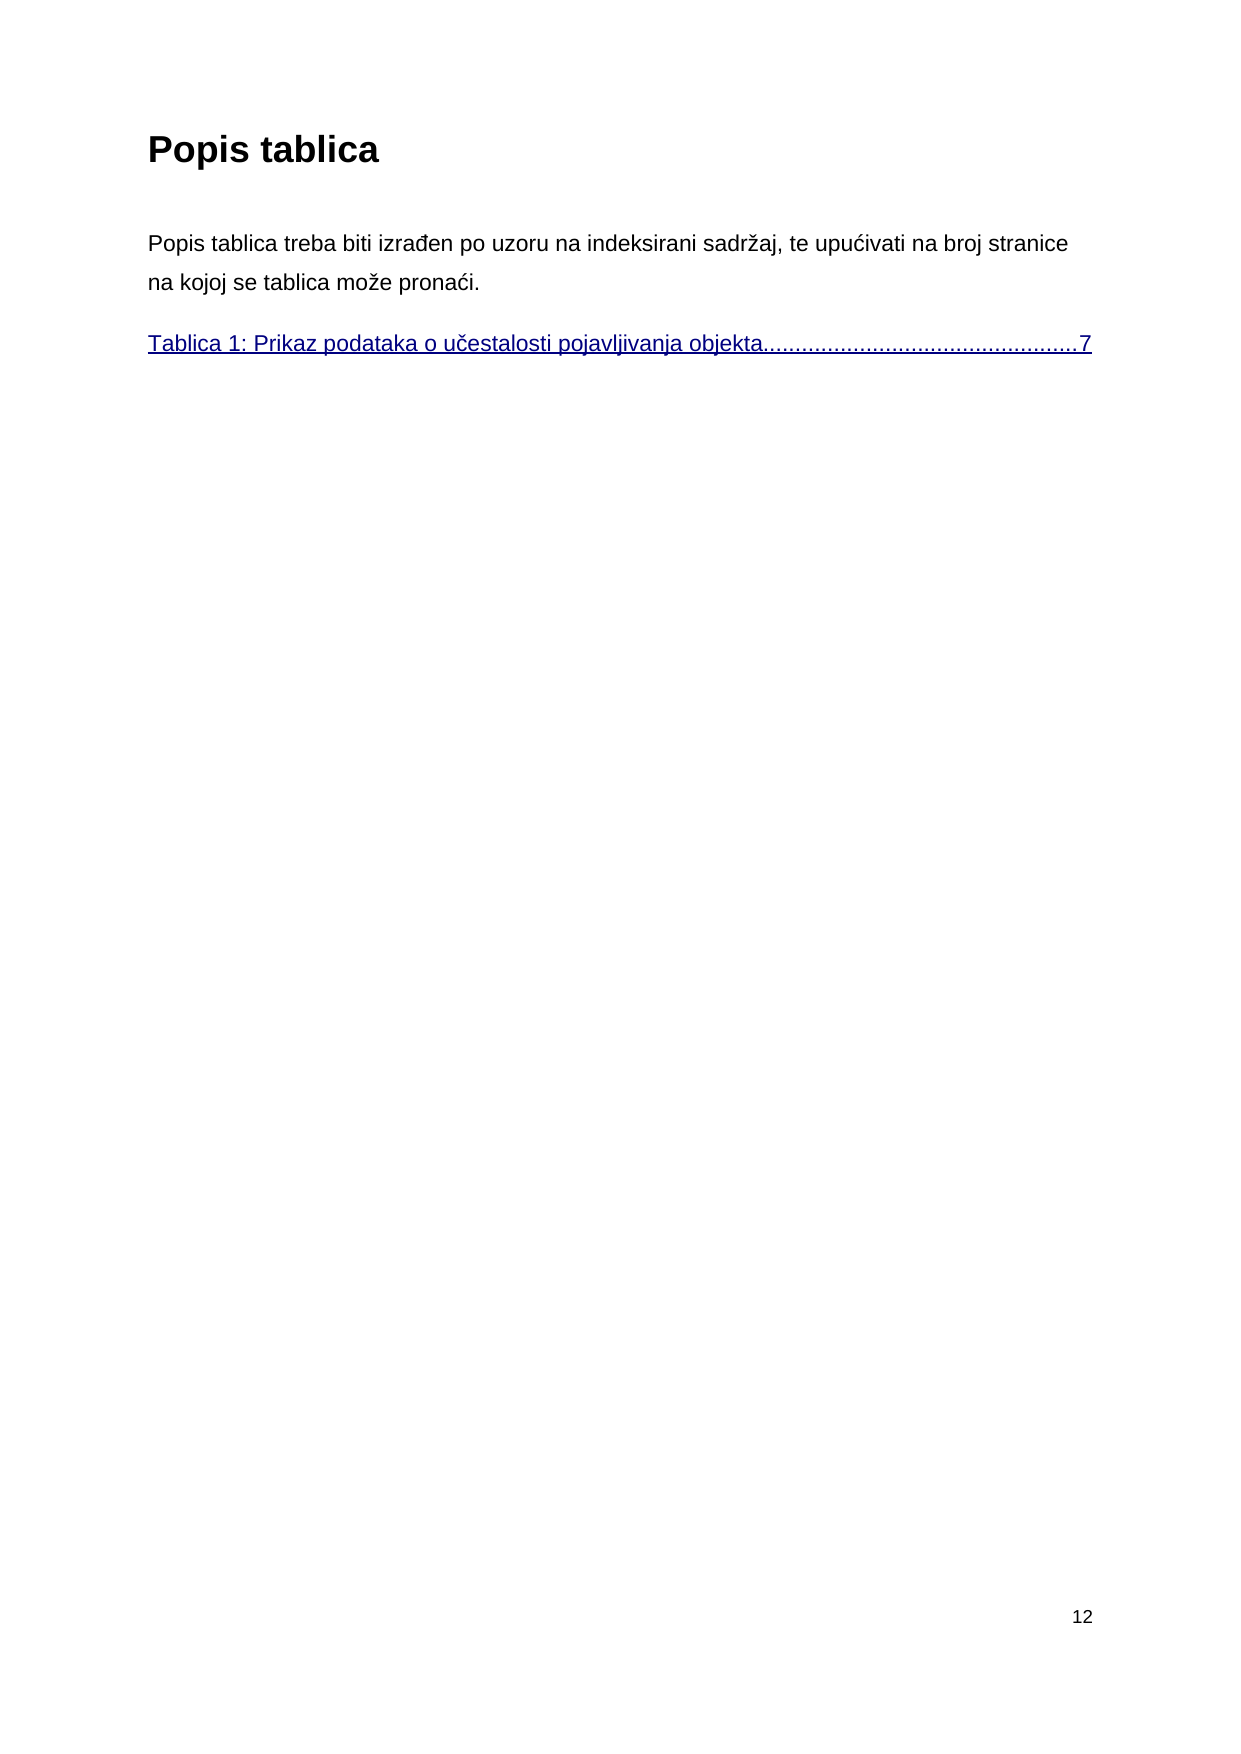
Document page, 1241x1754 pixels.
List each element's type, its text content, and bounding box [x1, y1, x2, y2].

text Popis tablica treba biti izrađen po uzoru na indeksirani sadržaj, te upućivati na broj stranice na kojoj se tablica može pronaći. [148, 230, 1093, 296]
text Tablica 1: Prikaz podataka o učestalosti pojavljivanja objekta 7 [148, 329, 1093, 356]
text Popis tablica [148, 128, 1093, 171]
